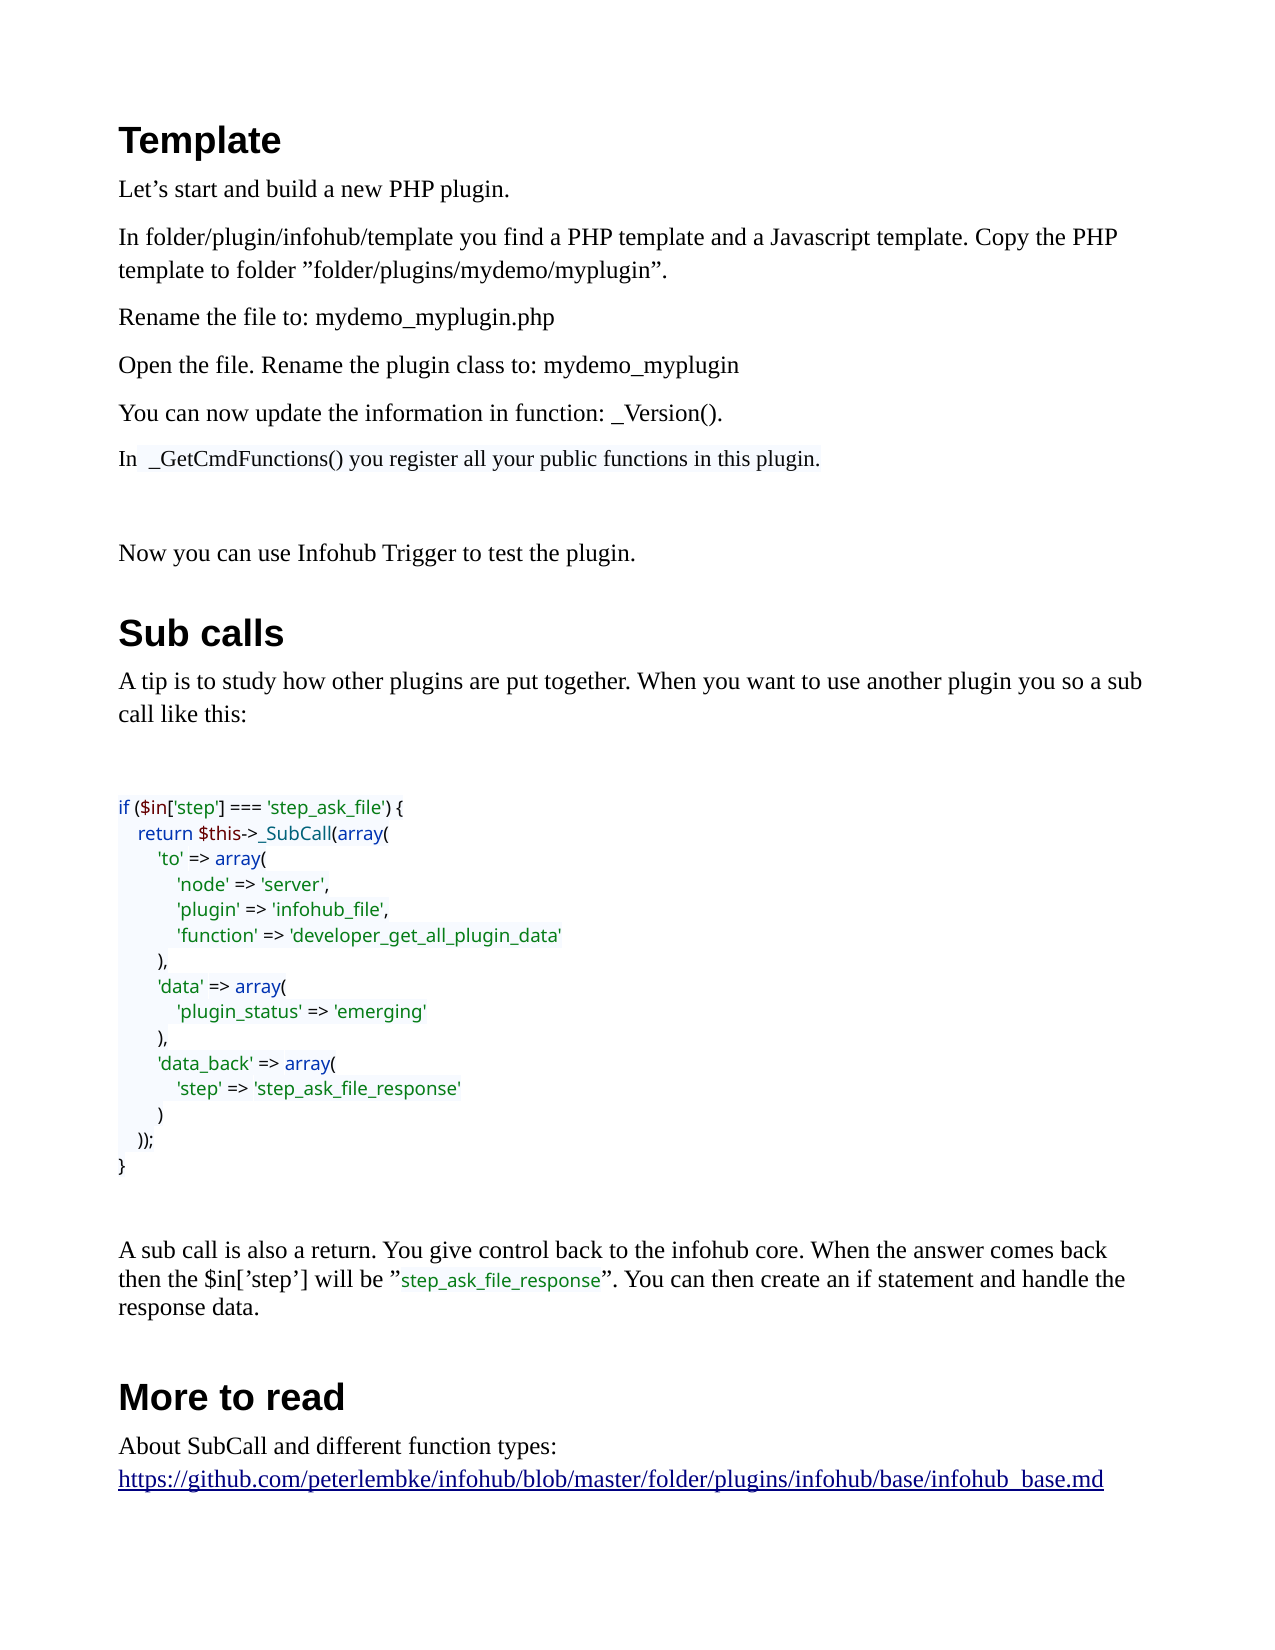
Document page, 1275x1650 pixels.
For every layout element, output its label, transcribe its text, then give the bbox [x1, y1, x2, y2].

subtitle Sub calls [118, 610, 1157, 654]
text if ($in['step'] === 'step_ask_file') { return $this->_SubCall(array( 'to' => array( 'node' => 'server', 'plugin' => 'infohub_file', 'function' => 'developer_get_all_plugin_data' ), 'data' => array( 'plugin_status' => 'emerging' ), 'data_back' => array( 'step' => 'step_ask_file_response' ) )); } [118, 795, 1157, 1206]
text Now you can use Infohub Trigger to test the plugin. [118, 538, 1157, 566]
text Let’s start and build a new PHP plugin. [118, 174, 1157, 203]
text A sub call is also a return. You give control back to the infohub core. When the answer comes back then the $in[’step’] will be ”step_ask_file_response”. You can then create an if statement and handle the response data. [118, 1235, 1157, 1321]
subtitle Template [118, 118, 1157, 162]
text Open the file. Rename the plugin class to: mydemo_myplugin [118, 350, 1157, 379]
text A tip is to study how other plugins are put together. When you want to use another plugin you so a sub call like this: [118, 666, 1157, 728]
text About SubCall and different function types: https://github.com/peterlembke/infohub/blob/master/folder/plugins/infohub/base/infohub_base.md [118, 1431, 1157, 1493]
text In _GetCmdFunctions() you register all your public functions in this plugin. [118, 445, 1157, 472]
text Rename the file to: mydemo_myplugin.php [118, 302, 1157, 331]
subtitle More to read [118, 1375, 1157, 1419]
text In folder/plugin/infohub/template you find a PHP template and a Javascript template. Copy the PHP template to folder ”folder/plugins/mydemo/myplugin”. [118, 222, 1157, 284]
text You can now update the information in function: _Version(). [118, 398, 1157, 426]
